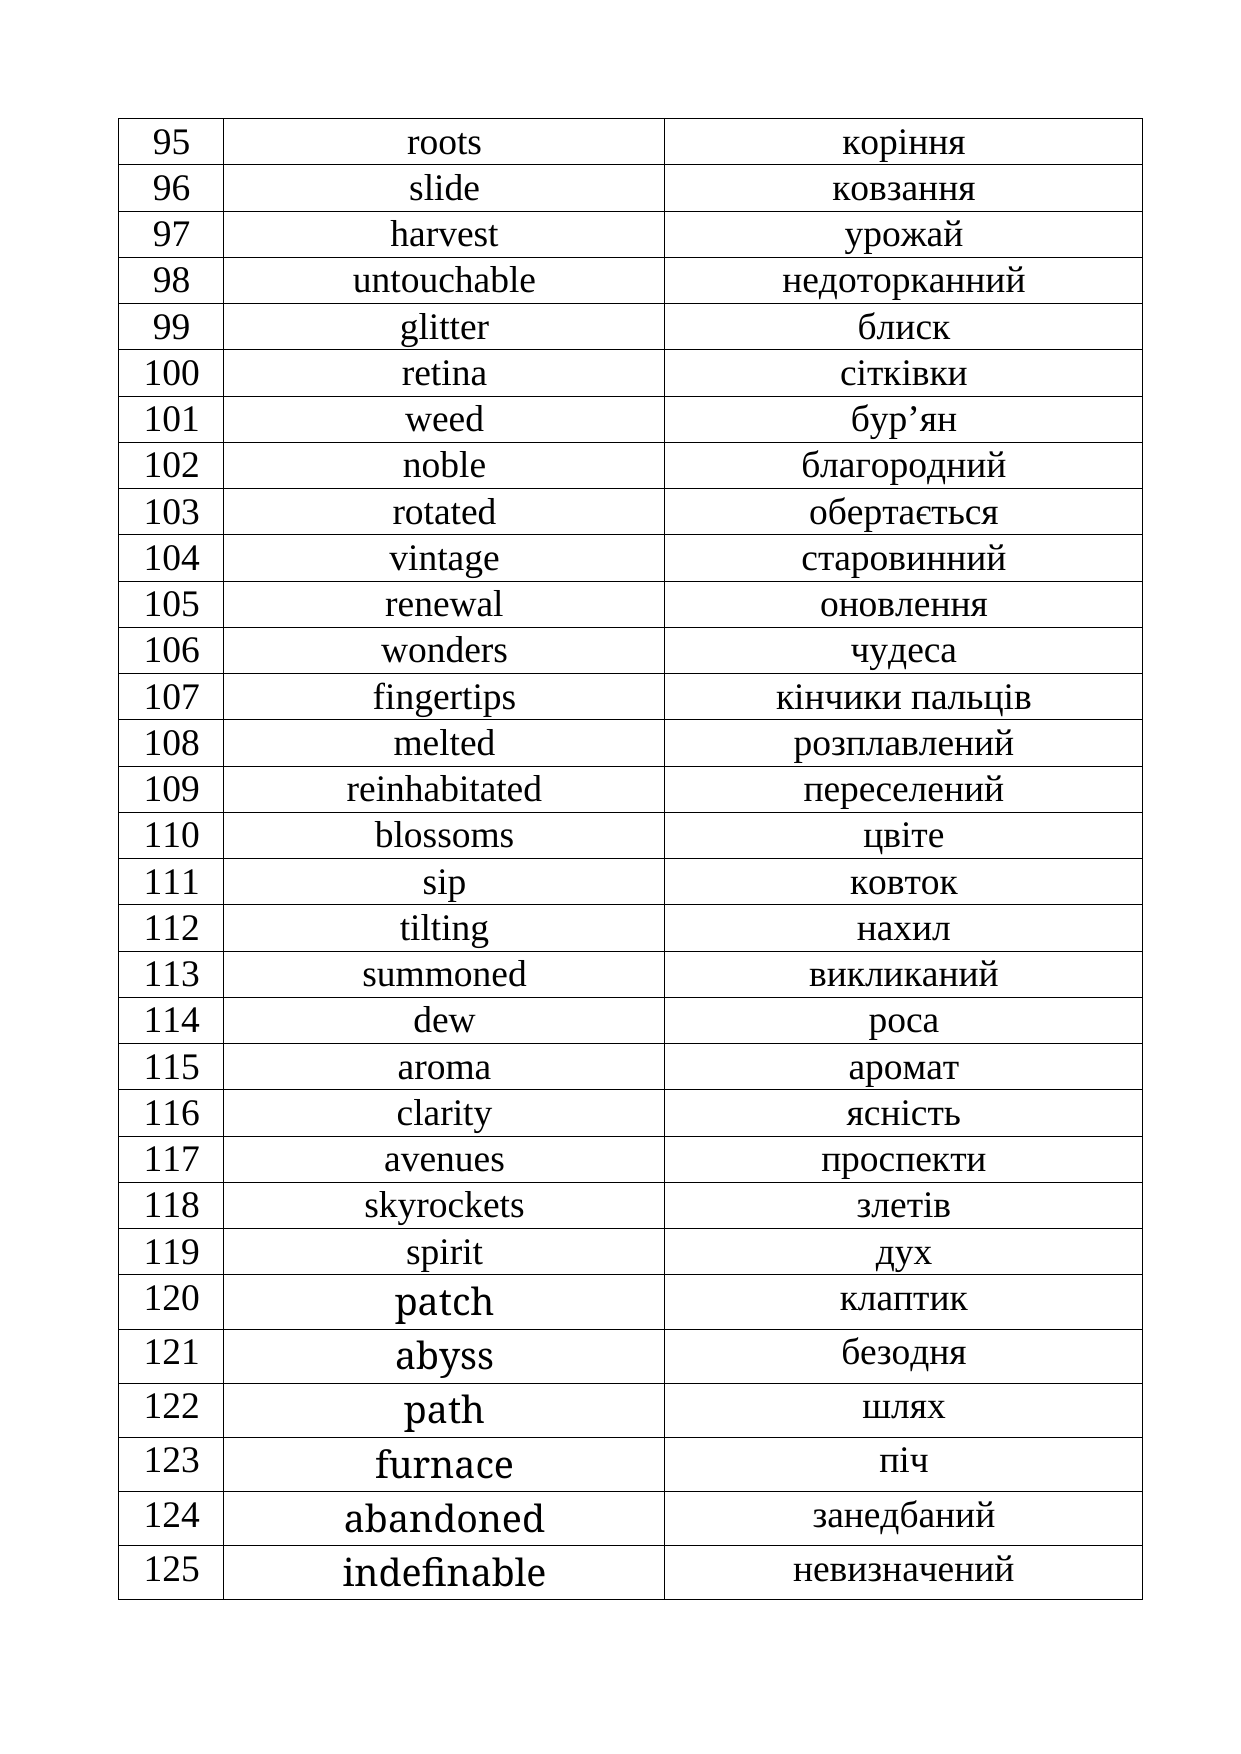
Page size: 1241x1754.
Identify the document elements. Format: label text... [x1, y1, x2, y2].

table_cell 108 [119, 720, 223, 766]
table_cell 121 [119, 1330, 223, 1383]
table_cell ясність [665, 1090, 1142, 1136]
table_cell переселений [665, 767, 1142, 812]
table_cell клаптик [665, 1275, 1142, 1328]
table_cell spirit [224, 1229, 664, 1274]
table_cell retina [224, 350, 664, 396]
table_cell 113 [119, 952, 223, 997]
table_cell недоторканний [665, 258, 1142, 303]
table_cell tilting [224, 905, 664, 951]
table_cell 123 [119, 1438, 223, 1491]
table_cell 120 [119, 1275, 223, 1328]
table_cell indefinable [224, 1546, 664, 1599]
table_cell vintage [224, 535, 664, 581]
table_cell урожай [665, 212, 1142, 257]
table_cell 103 [119, 489, 223, 534]
table_cell піч [665, 1438, 1142, 1491]
table_cell 125 [119, 1546, 223, 1599]
table_cell harvest [224, 212, 664, 257]
table_cell старовинний [665, 535, 1142, 581]
table_cell шлях [665, 1384, 1142, 1437]
table_cell untouchable [224, 258, 664, 303]
table_cell sip [224, 859, 664, 904]
table_cell 100 [119, 350, 223, 396]
table_cell reinhabitated [224, 767, 664, 812]
table_cell 95 [119, 119, 223, 164]
table_cell fingertips [224, 674, 664, 719]
table_cell roots [224, 119, 664, 164]
table_cell abyss [224, 1330, 664, 1383]
table_cell 96 [119, 165, 223, 211]
table_cell 110 [119, 813, 223, 858]
table_cell 124 [119, 1492, 223, 1545]
table_cell 99 [119, 304, 223, 349]
table_cell 102 [119, 443, 223, 488]
table_cell бур’ян [665, 397, 1142, 442]
table_cell avenues [224, 1137, 664, 1182]
table_cell благородний [665, 443, 1142, 488]
table_cell 112 [119, 905, 223, 951]
table_cell 115 [119, 1044, 223, 1089]
table_cell renewal [224, 582, 664, 627]
table_cell 119 [119, 1229, 223, 1274]
table_cell оновлення [665, 582, 1142, 627]
table_cell ковзання [665, 165, 1142, 211]
table_cell 116 [119, 1090, 223, 1136]
table_cell furnace [224, 1438, 664, 1491]
table_cell rotated [224, 489, 664, 534]
table_cell проспекти [665, 1137, 1142, 1182]
table_cell дух [665, 1229, 1142, 1274]
table_cell 101 [119, 397, 223, 442]
table_cell цвіте [665, 813, 1142, 858]
table_cell розплавлений [665, 720, 1142, 766]
table_cell glitter [224, 304, 664, 349]
table_cell 117 [119, 1137, 223, 1182]
table_cell 104 [119, 535, 223, 581]
table_cell path [224, 1384, 664, 1437]
table_cell ковток [665, 859, 1142, 904]
table_cell 122 [119, 1384, 223, 1437]
table_cell роса [665, 998, 1142, 1043]
table_cell abandoned [224, 1492, 664, 1545]
table_cell slide [224, 165, 664, 211]
table_cell аромат [665, 1044, 1142, 1089]
table_cell 106 [119, 628, 223, 673]
table_cell 105 [119, 582, 223, 627]
table_cell занедбаний [665, 1492, 1142, 1545]
table_cell 98 [119, 258, 223, 303]
table_cell кінчики пальців [665, 674, 1142, 719]
table_cell 114 [119, 998, 223, 1043]
table_cell melted [224, 720, 664, 766]
table_cell aroma [224, 1044, 664, 1089]
table_cell 118 [119, 1183, 223, 1228]
table_cell 97 [119, 212, 223, 257]
table_cell patch [224, 1275, 664, 1328]
table_cell сітківки [665, 350, 1142, 396]
table_cell обертається [665, 489, 1142, 534]
table_cell чудеса [665, 628, 1142, 673]
table_cell blossoms [224, 813, 664, 858]
table_cell викликаний [665, 952, 1142, 997]
table_cell noble [224, 443, 664, 488]
table_cell skyrockets [224, 1183, 664, 1228]
table_cell dew [224, 998, 664, 1043]
table_cell коріння [665, 119, 1142, 164]
table_cell 107 [119, 674, 223, 719]
table_cell weed [224, 397, 664, 442]
table_cell блиск [665, 304, 1142, 349]
table_cell безодня [665, 1330, 1142, 1383]
table_cell clarity [224, 1090, 664, 1136]
table_cell 109 [119, 767, 223, 812]
table_cell невизначений [665, 1546, 1142, 1599]
table_cell нахил [665, 905, 1142, 951]
table_cell злетів [665, 1183, 1142, 1228]
table_cell summoned [224, 952, 664, 997]
table_cell 111 [119, 859, 223, 904]
table_cell wonders [224, 628, 664, 673]
